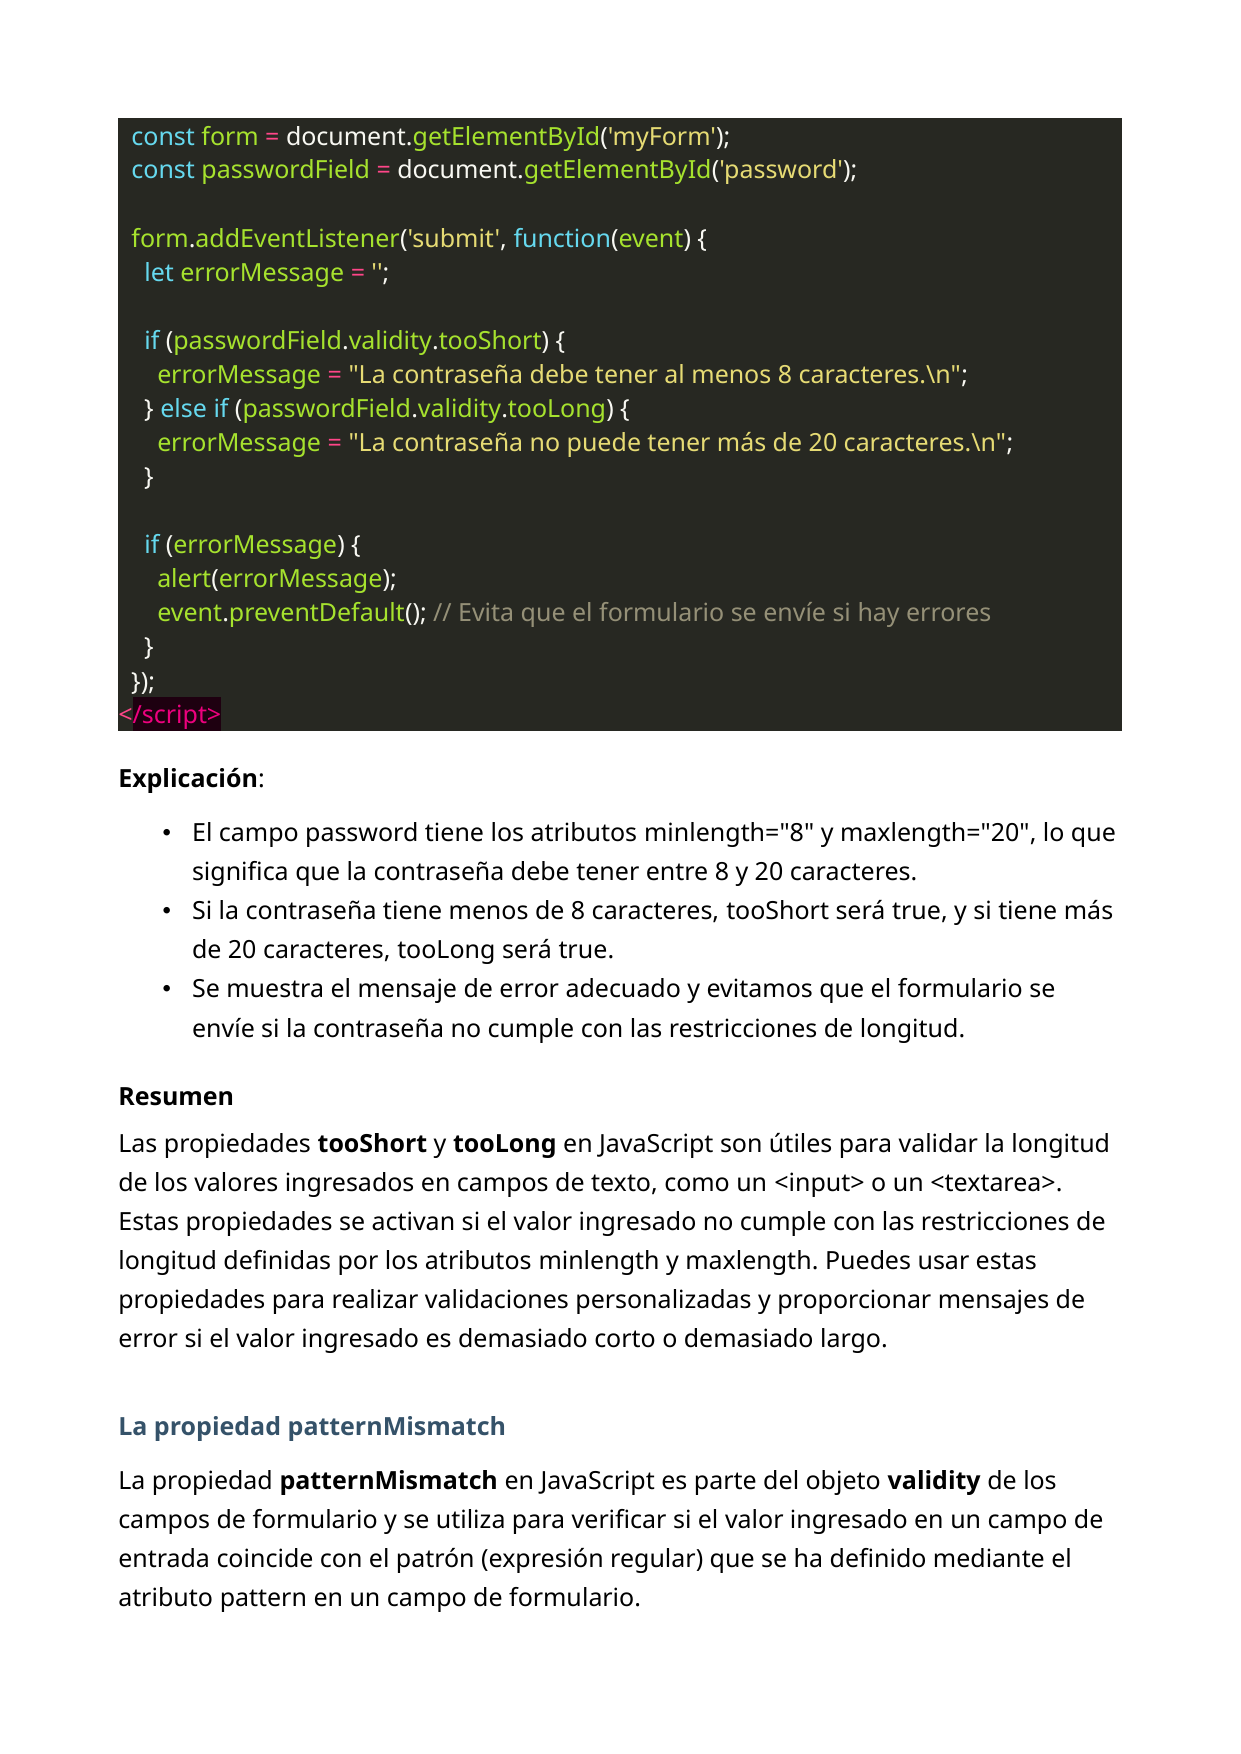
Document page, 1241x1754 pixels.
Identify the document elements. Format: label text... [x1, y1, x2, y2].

text form.addEventListener('submit', function(event) { [118, 220, 1122, 254]
list Si la contraseña tiene menos de 8 caracteres, tooShort será true, y si tiene más de 20 caracteres, tooLong será true. [162, 893, 1122, 966]
text errorMessage = "La contraseña no puede tener más de 20 caracteres.\n"; [118, 425, 1122, 459]
list El campo password tiene los atributos minlength="8" y maxlength="20", lo que significa que la contraseña debe tener entre 8 y 20 caracteres. [162, 814, 1122, 888]
text </script> [118, 697, 1122, 731]
text event.preventDefault(); // Evita que el formulario se envíe si hay errores [118, 595, 1122, 629]
text const passwordField = document.getElementById('password'); [118, 152, 1122, 186]
list Se muestra el mensaje de error adecuado y evitamos que el formulario se envíe si la contraseña no cumple con las restricciones de longitud. [162, 971, 1122, 1044]
text if (passwordField.validity.tooShort) { [118, 322, 1122, 357]
text Las propiedades tooShort y tooLong en JavaScript son útiles para validar la longitud de los valores ingresados en campos de texto, como un <input> o un <textarea>. Estas propiedades se activan si el valor ingresado no cumple con las restricciones de longitud definidas por los atributos minlength y maxlength. Puedes usar estas propiedades para realizar validaciones personalizadas y proporcionar mensajes de error si el valor ingresado es demasiado corto o demasiado largo. [118, 1125, 1122, 1355]
text La propiedad patternMismatch [118, 1409, 1122, 1443]
text const form = document.getElementById('myForm'); [118, 118, 1122, 152]
text errorMessage = "La contraseña debe tener al menos 8 caracteres.\n"; [118, 357, 1122, 391]
text Explicación: [118, 761, 1122, 795]
text alert(errorMessage); [118, 561, 1122, 595]
text La propiedad patternMismatch en JavaScript es parte del objeto validity de los campos de formulario y se utiliza para verificar si el valor ingresado en un campo de entrada coincide con el patrón (expresión regular) que se ha definido mediante el atributo pattern en un campo de formulario. [118, 1463, 1122, 1614]
text } [118, 459, 1122, 493]
text let errorMessage = ''; [118, 254, 1122, 288]
text } else if (passwordField.validity.tooLong) { [118, 391, 1122, 425]
text if (errorMessage) { [118, 527, 1122, 561]
text } [118, 629, 1122, 663]
subtitle Resumen [118, 1079, 1122, 1113]
text }); [118, 663, 1122, 697]
